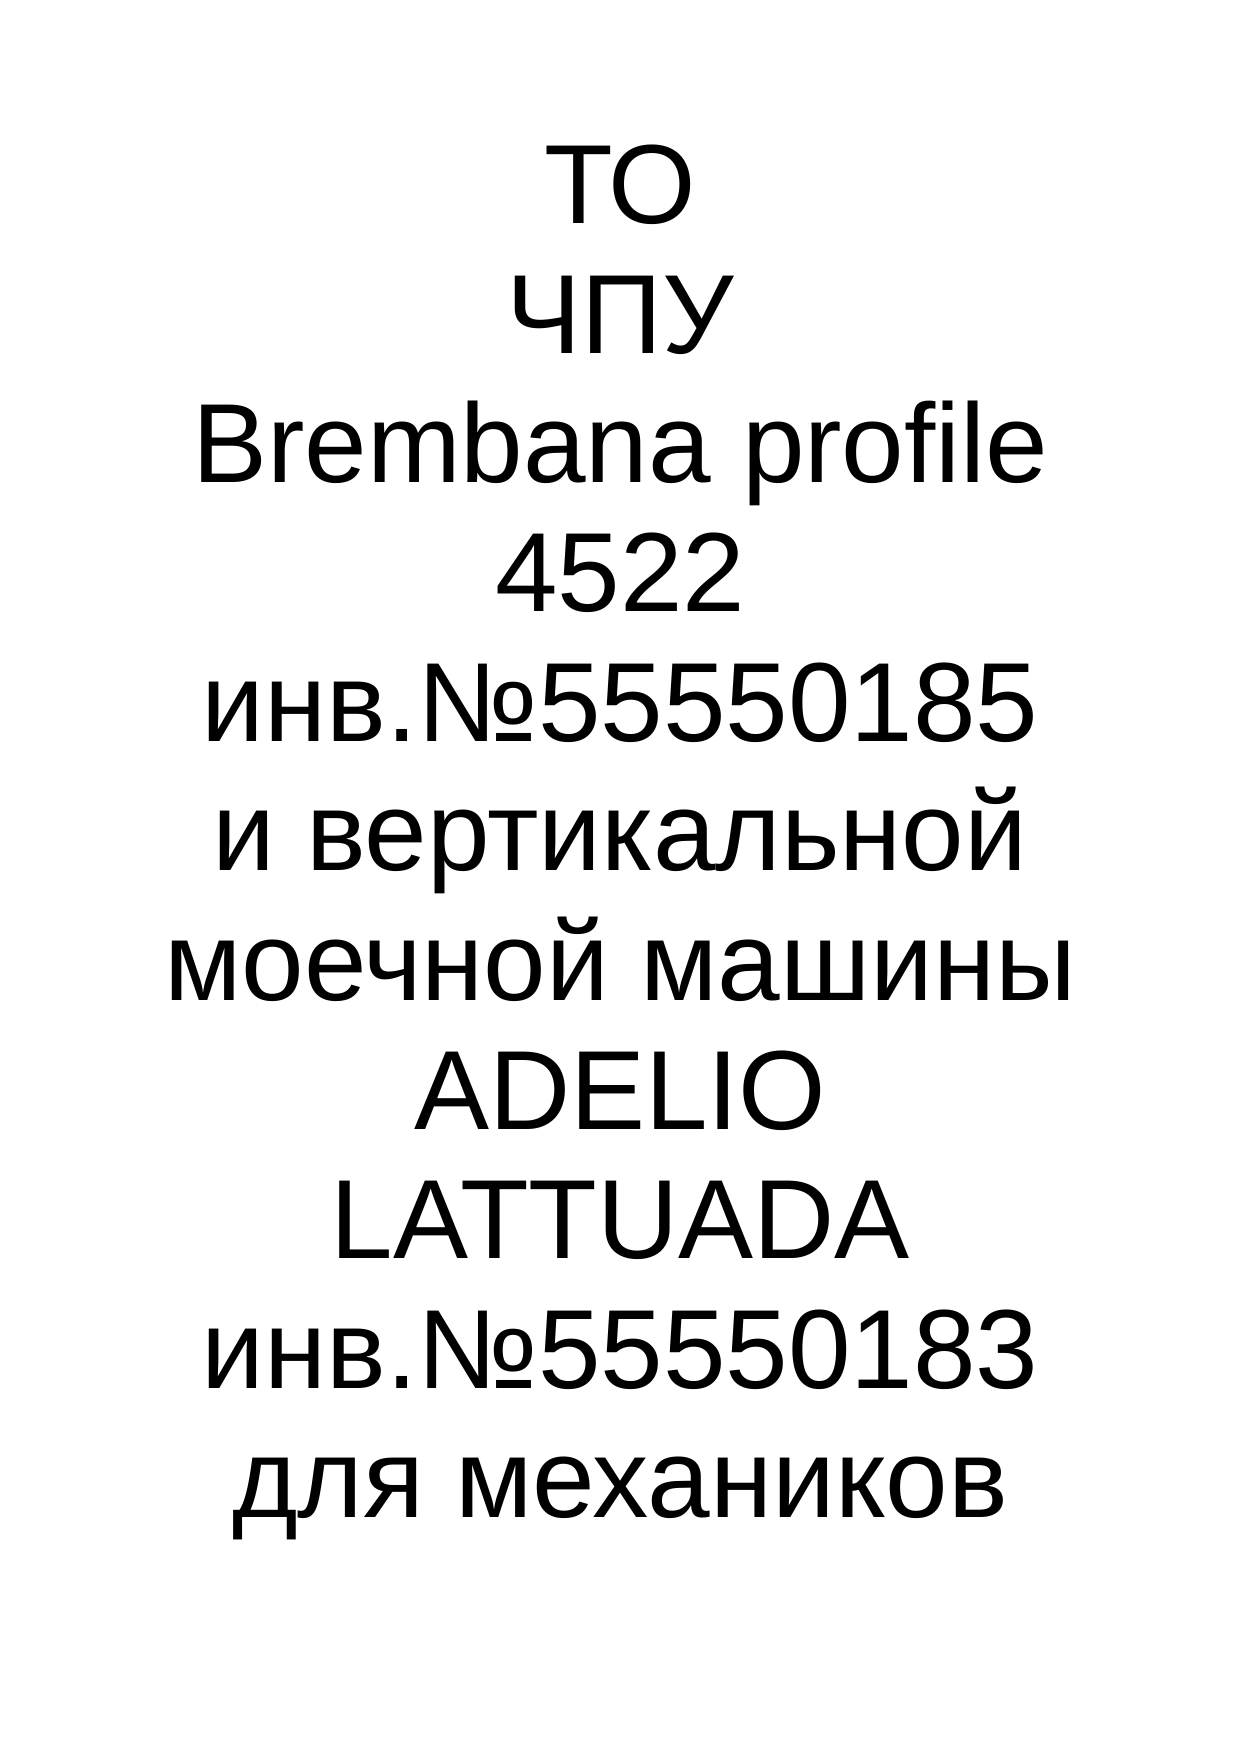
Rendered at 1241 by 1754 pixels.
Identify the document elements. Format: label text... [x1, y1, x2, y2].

text и вертикальной моечной машины ADELIO LATTUADA [118, 765, 1122, 1282]
text ТО [118, 118, 1122, 247]
text инв.№55550185 [118, 636, 1122, 765]
text Brembana profile 4522 [118, 377, 1122, 636]
text ЧПУ [118, 247, 1122, 377]
text инв.№55550183 для механиков [118, 1282, 1122, 1541]
